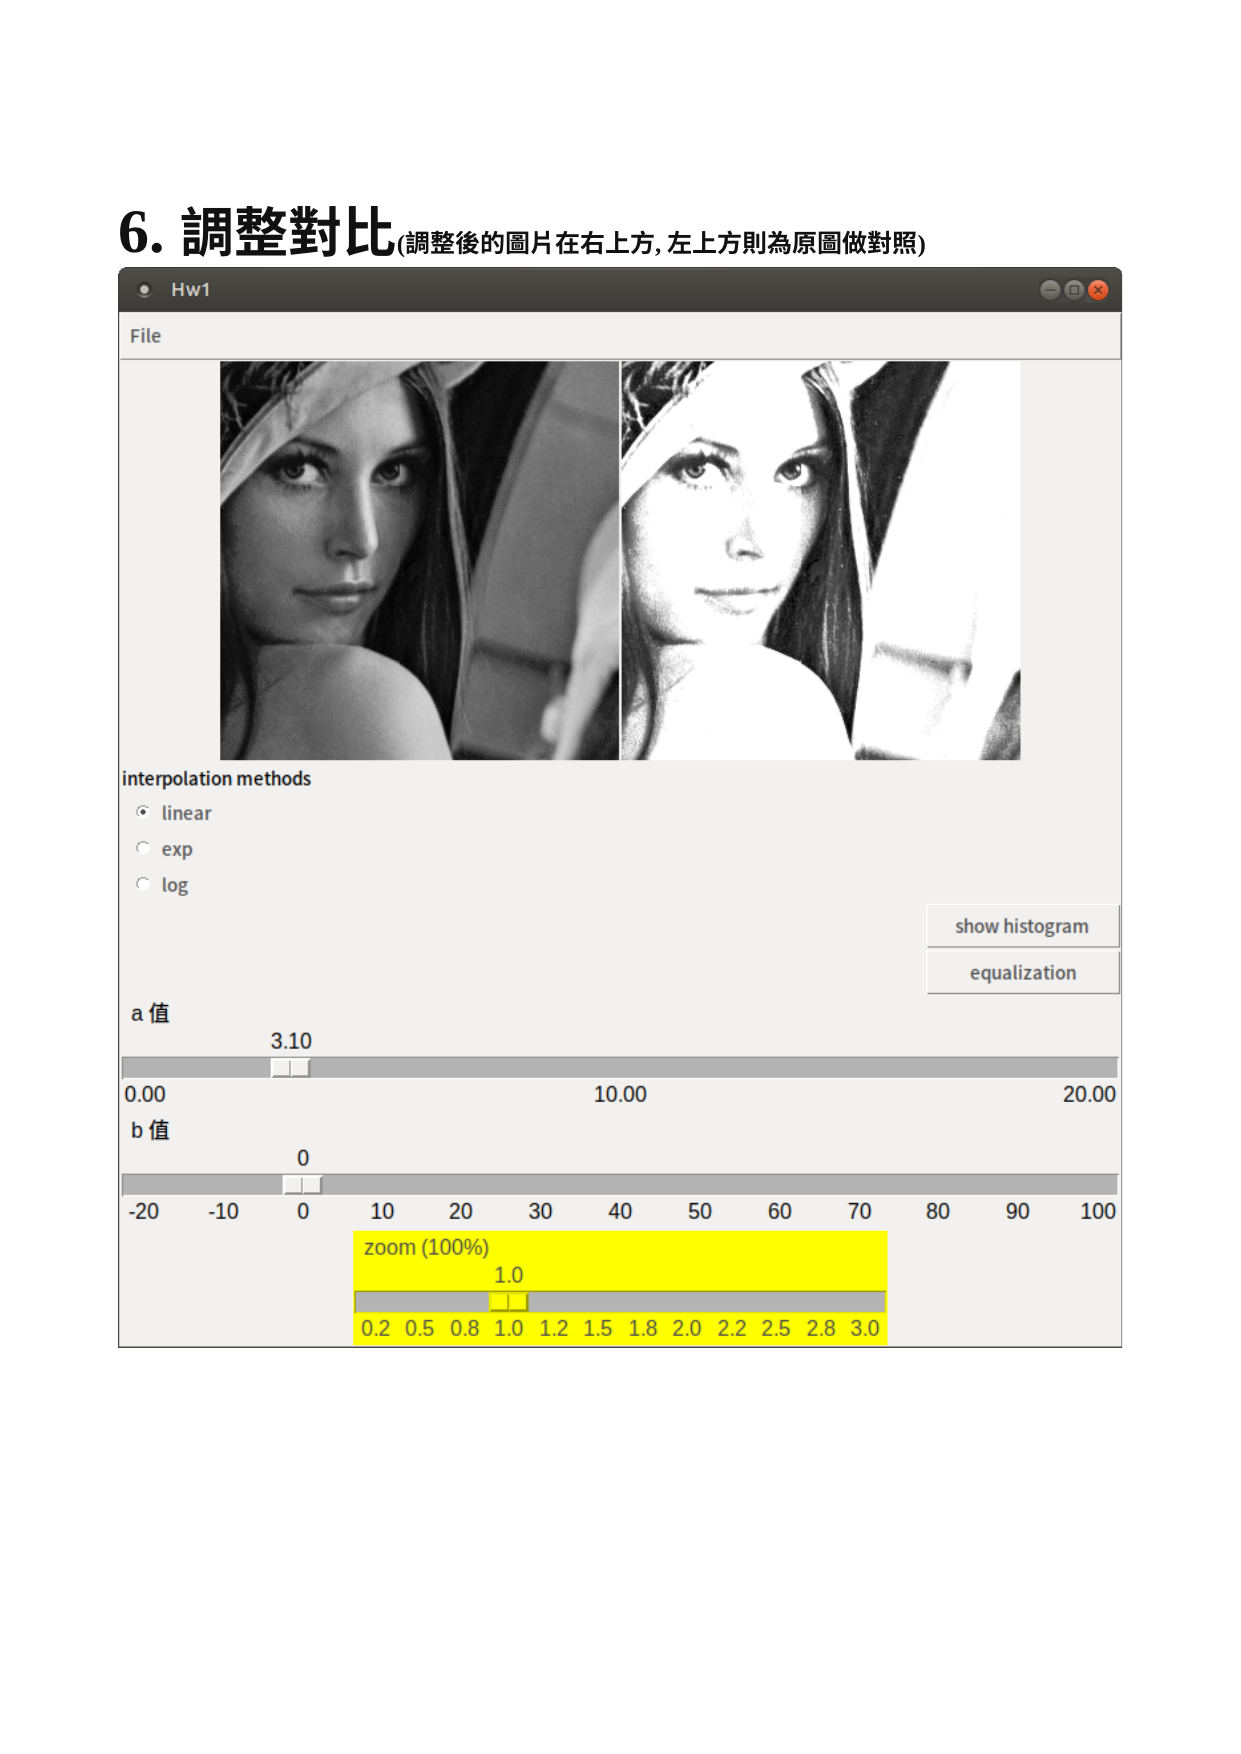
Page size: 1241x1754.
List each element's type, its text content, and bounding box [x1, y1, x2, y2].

text 6. 調整對比(調整後的圖片在右上方, 左上方則為原圖做對照) [118, 189, 1122, 267]
picture [118, 267, 1123, 1348]
